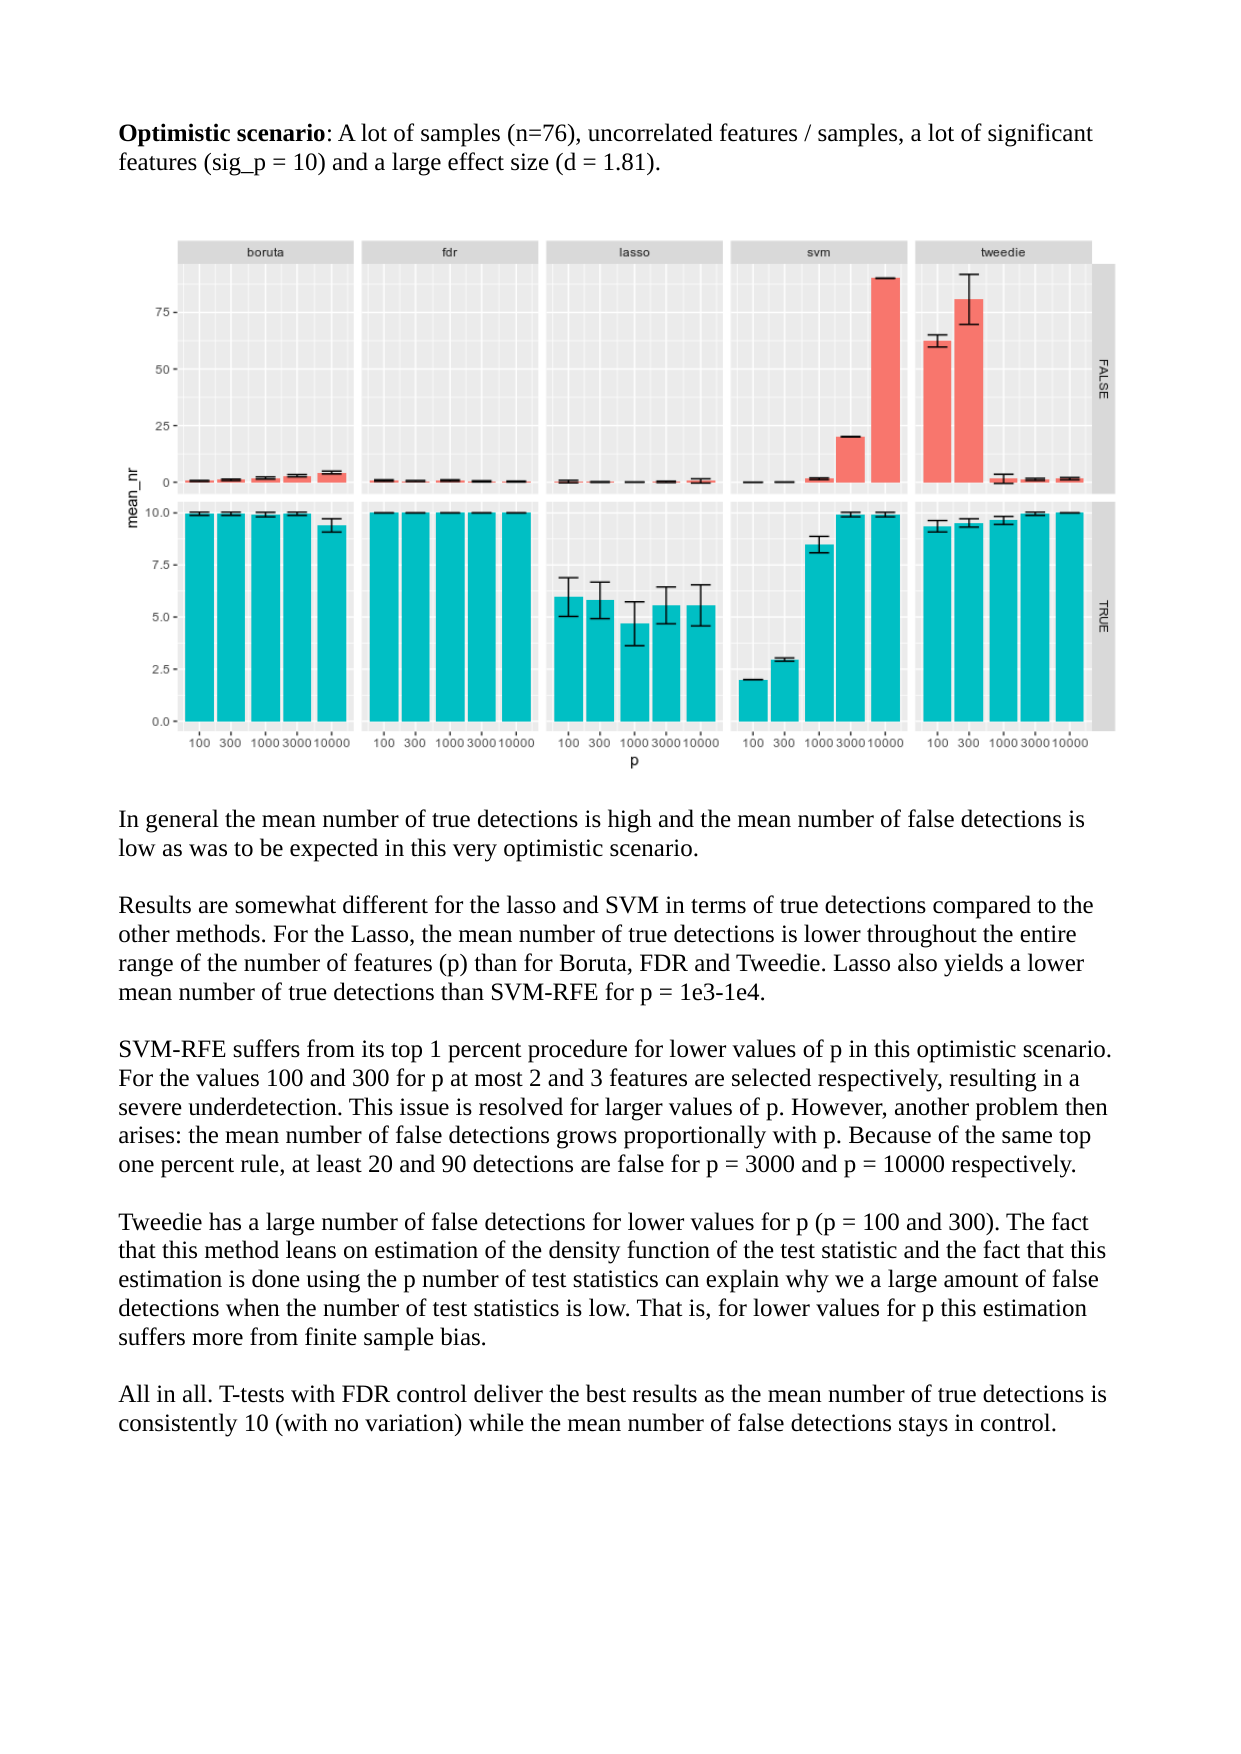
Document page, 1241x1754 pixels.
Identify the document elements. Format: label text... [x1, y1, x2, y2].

text Results are somewhat different for the lasso and SVM in terms of true detections compared to the other methods. For the Lasso, the mean number of true detections is lower throughout the entire range of the number of features (p) than for Boruta, FDR and Tweedie. Lasso also yields a lower mean number of true detections than SVM-RFE for p = 1e3-1e4. [118, 891, 1122, 1006]
text In general the mean number of true detections is high and the mean number of false detections is low as was to be expected in this very optimistic scenario. [118, 804, 1122, 862]
text Tweedie has a large number of false detections for lower values for p (p = 100 and 300). The fact that this method leans on estimation of the density function of the test statistic and the fact that this estimation is done using the p number of test statistics can explain why we a large amount of false detections when the number of test statistics is low. That is, for lower values for p this estimation suffers more from finite sample bias. [118, 1207, 1122, 1351]
text All in all. T-tests with FDR control deliver the best results as the mean number of true detections is consistently 10 (with no variation) while the mean number of false detections stays in control. [118, 1379, 1122, 1437]
text SVM-RFE suffers from its top 1 percent procedure for lower values of p in this optimistic scenario. For the values 100 and 300 for p at most 2 and 3 features are selected respectively, resulting in a severe underdetection. This issue is resolved for larger values of p. However, another problem then arises: the mean number of false detections grows proportionally with p. Because of the same top one percent rule, at least 20 and 90 detections are false for p = 3000 and p = 10000 respectively. [118, 1034, 1122, 1178]
picture [118, 233, 1123, 776]
text Optimistic scenario: A lot of samples (n=76), uncorrelated features / samples, a lot of significant features (sig_p = 10) and a large effect size (d = 1.81). [118, 118, 1122, 176]
